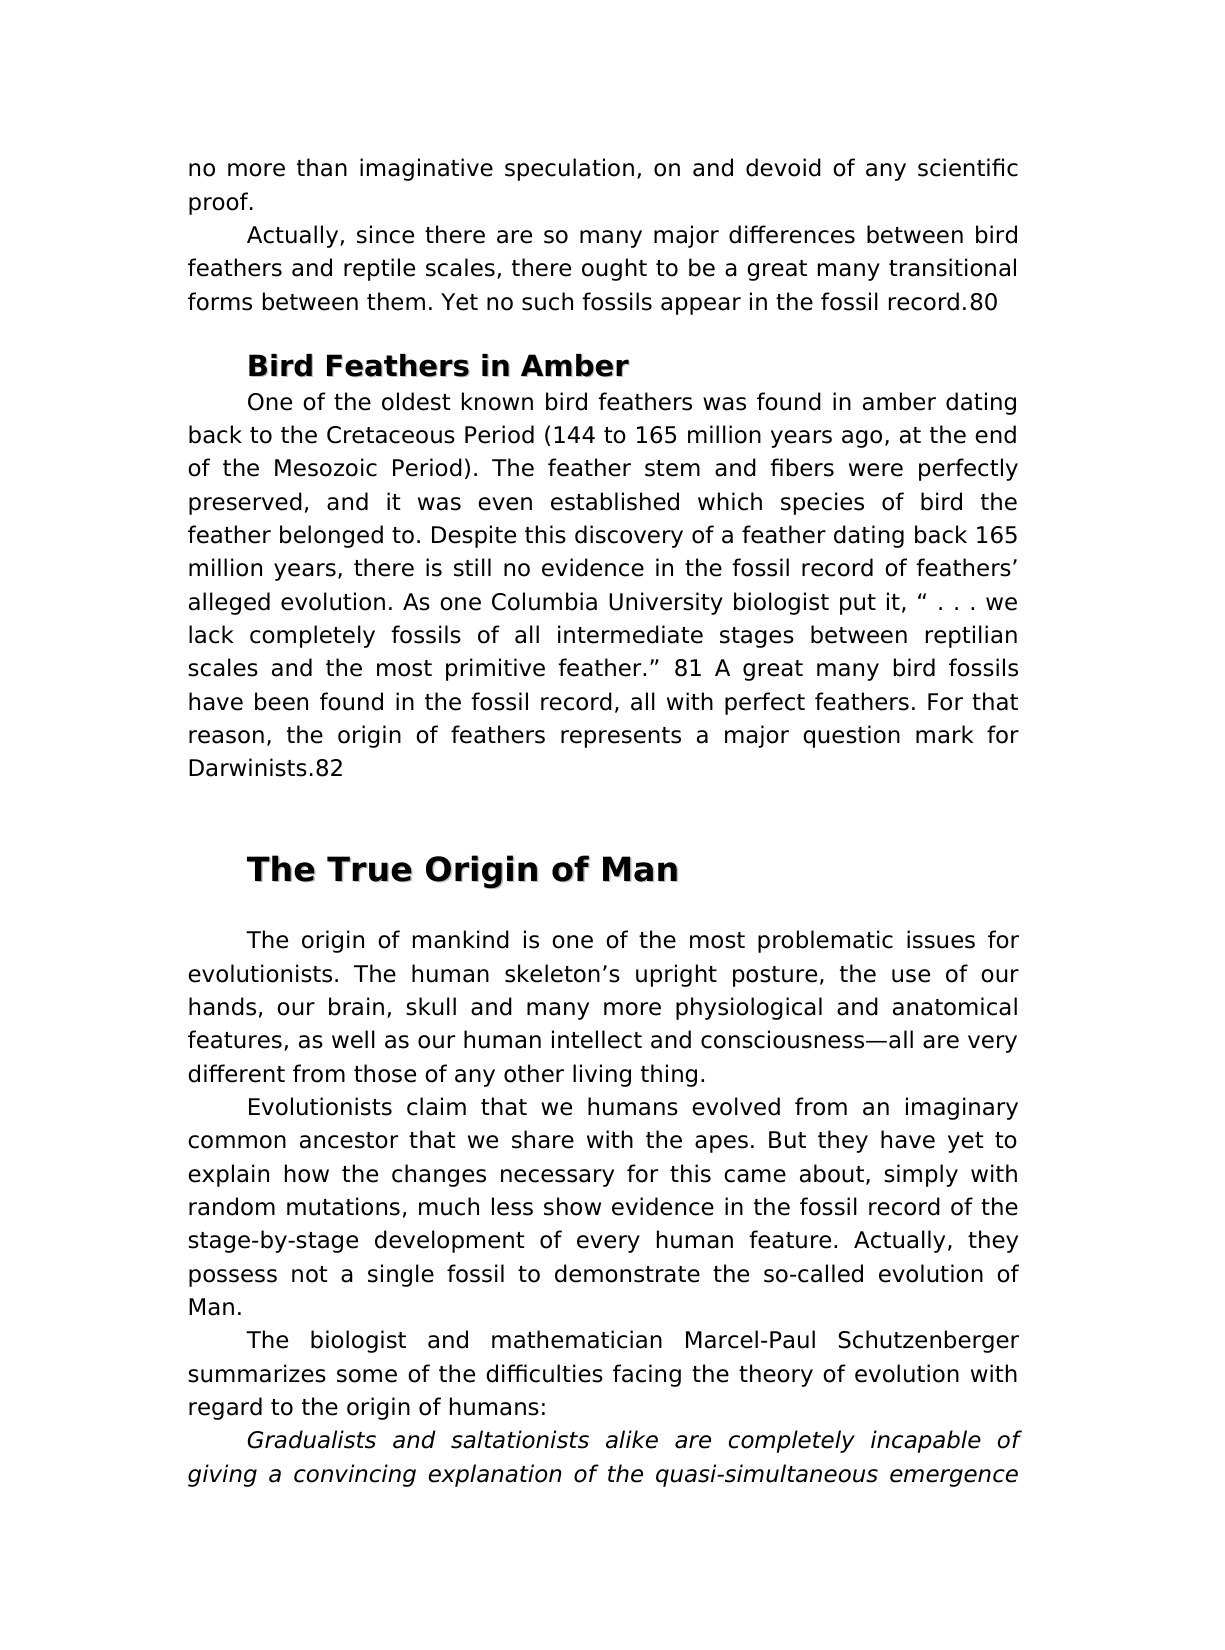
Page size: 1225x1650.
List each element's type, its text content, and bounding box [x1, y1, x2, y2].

text One of the oldest known bird feathers was found in amber dating back to the Cretaceous Period (144 to 165 million years ago, at the end of the Mesozoic Period). The feather stem and fibers were perfectly preserved, and it was even established which species of bird the feather belonged to. Despite this discovery of a feather dating back 165 million years, there is still no evidence in the fossil record of feathers’ alleged evolution. As one Columbia University biologist put it, “ . . . we lack completely fossils of all intermediate stages between reptilian scales and the most primitive feather.” 81 A great many bird fossils have been found in the fossil record, all with perfect feathers. For that reason, the origin of feathers represents a major question mark for Darwinists.82 [187, 383, 1020, 783]
text The True Origin of Man [187, 850, 1020, 889]
text The origin of mankind is one of the most problematic issues for evolutionists. The human skeleton’s upright posture, the use of our hands, our brain, skull and many more physiological and anatomical features, as well as our human intellect and consciousness—all are very different from those of any other living thing. [187, 922, 1020, 1089]
text The biologist and mathematician Marcel-Paul Schutzenberger summarizes some of the difficulties facing the theory of evolution with regard to the origin of humans: [187, 1322, 1020, 1422]
text no more than imaginative speculation, on and devoid of any scientific proof. [187, 150, 1020, 217]
text Actually, since there are so many major differences between bird feathers and reptile scales, there ought to be a great many transitional forms between them. Yet no such fossils appear in the fossil record.80 [187, 217, 1020, 317]
text Gradualists and saltationists alike are completely incapable of giving a convincing explanation of the quasi-simultaneous emergence [187, 1422, 1020, 1489]
text Bird Feathers in Amber [187, 350, 1020, 383]
text Evolutionists claim that we humans evolved from an imaginary common ancestor that we share with the apes. But they have yet to explain how the changes necessary for this came about, simply with random mutations, much less show evidence in the fossil record of the stage-by-stage development of every human feature. Actually, they possess not a single fossil to demonstrate the so-called evolution of Man. [187, 1089, 1020, 1322]
